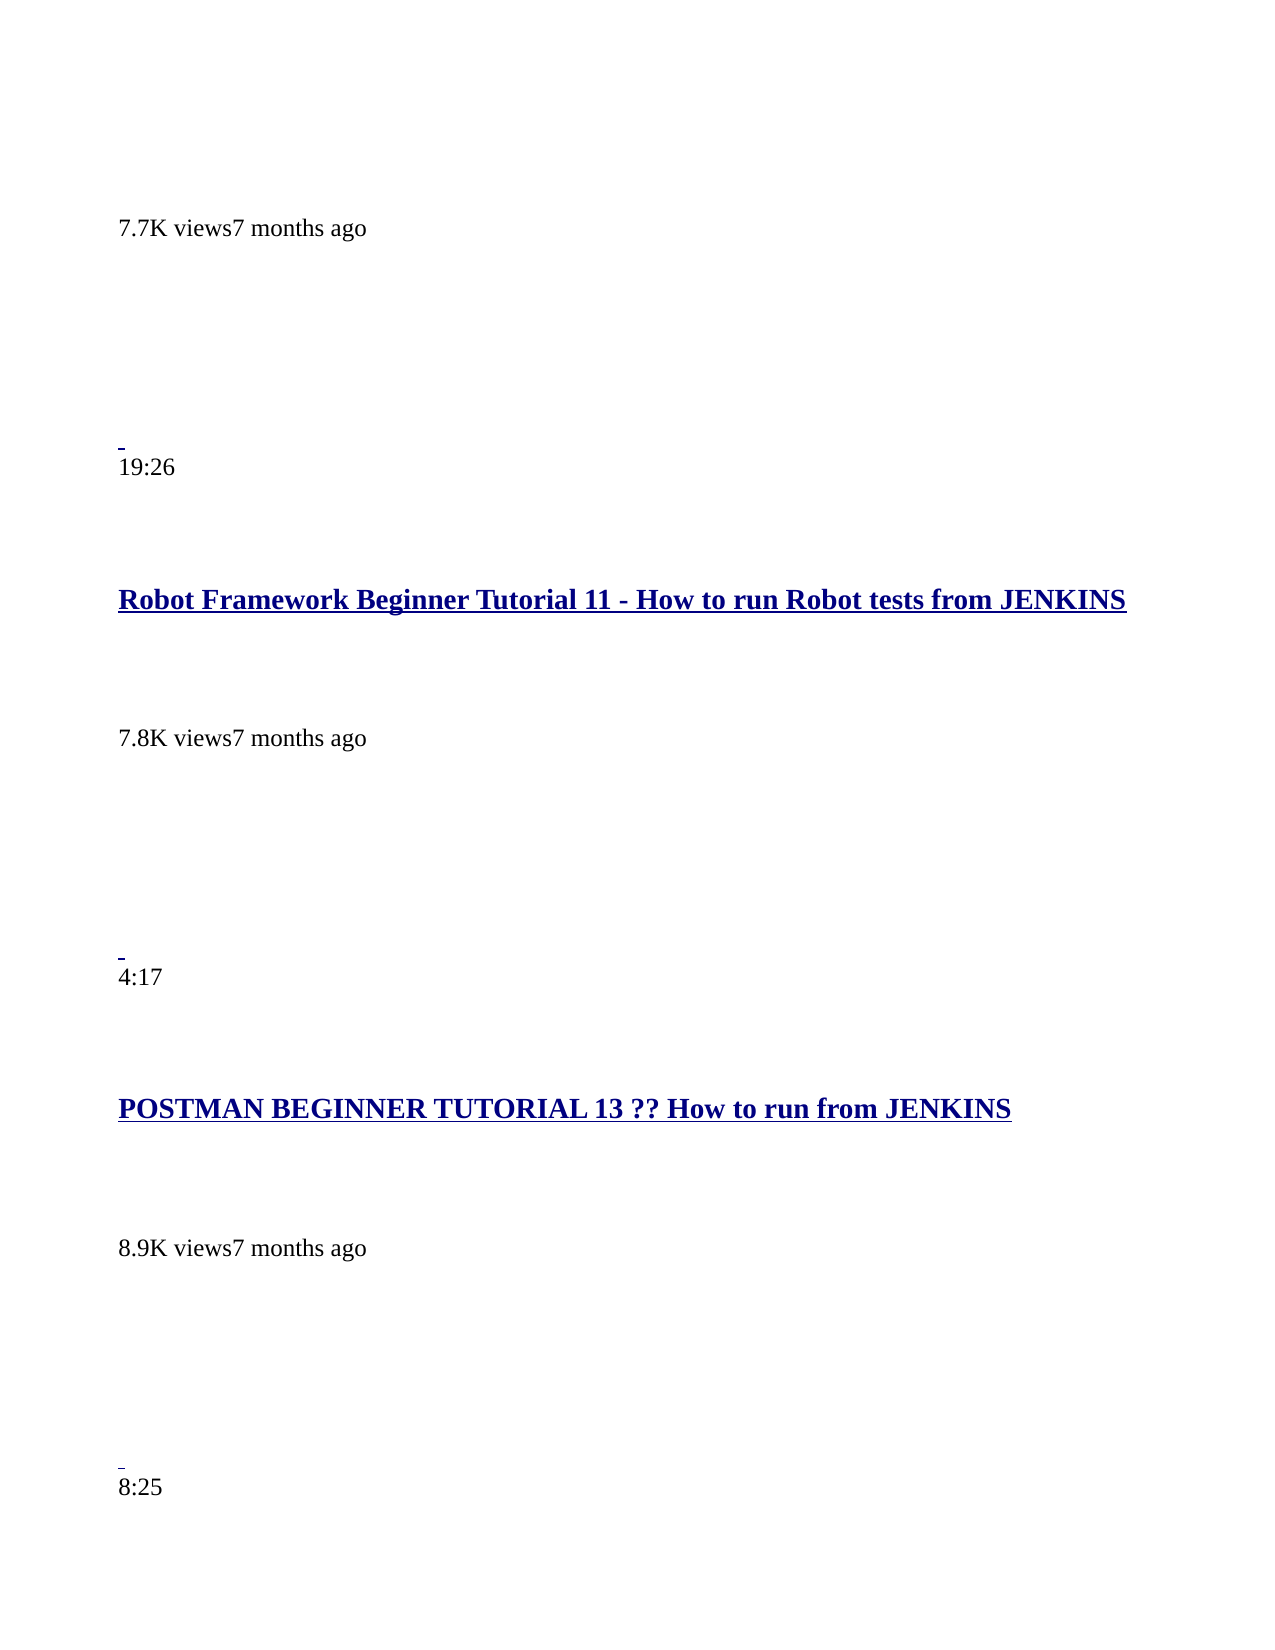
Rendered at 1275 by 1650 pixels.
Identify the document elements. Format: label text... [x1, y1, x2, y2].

subtitle POSTMAN BEGINNER TUTORIAL 13 ?? How to run from JENKINS [118, 1092, 1157, 1125]
text 8:25 [118, 1472, 1157, 1501]
text 7.7K views7 months ago [118, 213, 1157, 242]
subtitle Robot Framework Beginner Tutorial 11 - How to run Robot tests from JENKINS [118, 582, 1157, 615]
text 7.8K views7 months ago [118, 723, 1157, 752]
text 19:26 [118, 452, 1157, 481]
text 4:17 [118, 962, 1157, 991]
text 8.9K views7 months ago [118, 1233, 1157, 1262]
